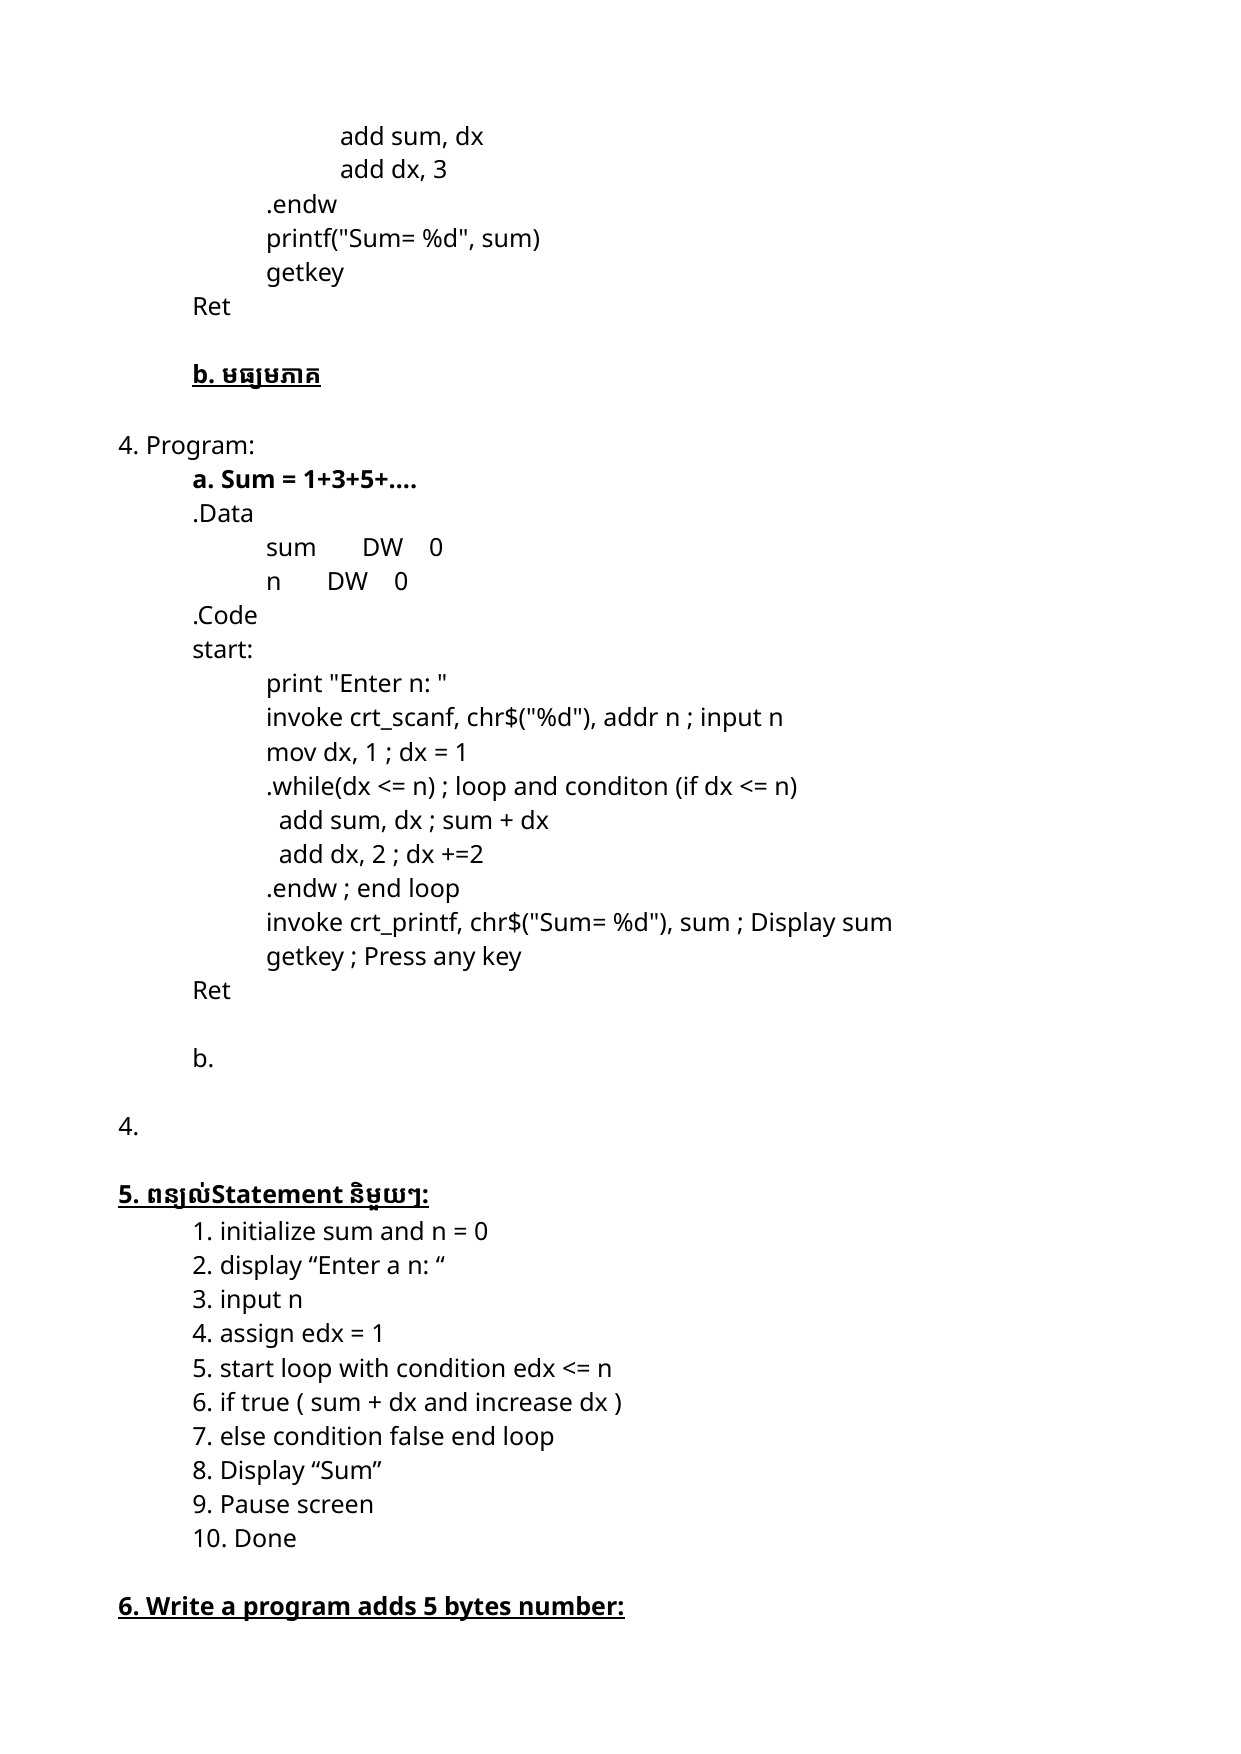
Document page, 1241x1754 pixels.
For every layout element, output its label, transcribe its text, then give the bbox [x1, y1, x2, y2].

text invoke crt_printf, chr$("Sum= %d"), sum ; Display sum [118, 904, 1122, 938]
text n DW 0 [118, 564, 1122, 598]
text 6. Write a program adds 5 bytes number: [118, 1589, 1122, 1623]
text b. [118, 1041, 1122, 1075]
text 9. Pause screen [118, 1486, 1122, 1521]
text 2. display “Enter a n: “ [118, 1248, 1122, 1282]
text 4. assign edx = 1 [118, 1316, 1122, 1350]
text 7. else condition false end loop [118, 1418, 1122, 1452]
text add sum, dx ; sum + dx [118, 802, 1122, 836]
text getkey ; Press any key [118, 938, 1122, 973]
text 4. Program: [118, 428, 1122, 462]
text 4. [118, 1109, 1122, 1143]
text 1. initialize sum and n = 0 [118, 1214, 1122, 1248]
text Ret [118, 973, 1122, 1007]
text 8. Display “Sum” [118, 1452, 1122, 1486]
text invoke crt_scanf, chr$("%d"), addr n ; input n [118, 700, 1122, 734]
text print "Enter n: " [118, 666, 1122, 700]
text add dx, 3 [118, 152, 1122, 186]
text mov dx, 1 ; dx = 1 [118, 734, 1122, 768]
text a. Sum = 1+3+5+…. .Data [118, 462, 1122, 530]
text b. មធ្យមភាគ [118, 357, 1122, 393]
text 10. Done [118, 1521, 1122, 1554]
text Ret [118, 288, 1122, 322]
text add sum, dx [118, 118, 1122, 152]
text printf("Sum= %d", sum) [118, 220, 1122, 254]
text 5. start loop with condition edx <= n 6. if true ( sum + dx and increase dx ) [118, 1350, 1122, 1418]
text start: [118, 632, 1122, 666]
text add dx, 2 ; dx +=2 [118, 836, 1122, 870]
text .while(dx <= n) ; loop and conditon (if dx <= n) [118, 768, 1122, 802]
text 5. ពន្យល់Statementនិមួយៗ: [118, 1177, 1122, 1214]
text getkey [118, 254, 1122, 288]
text .Code [118, 598, 1122, 632]
text .endw [118, 186, 1122, 220]
text sum DW 0 [118, 530, 1122, 564]
text .endw ; end loop [118, 870, 1122, 904]
text 3. input n [118, 1282, 1122, 1316]
